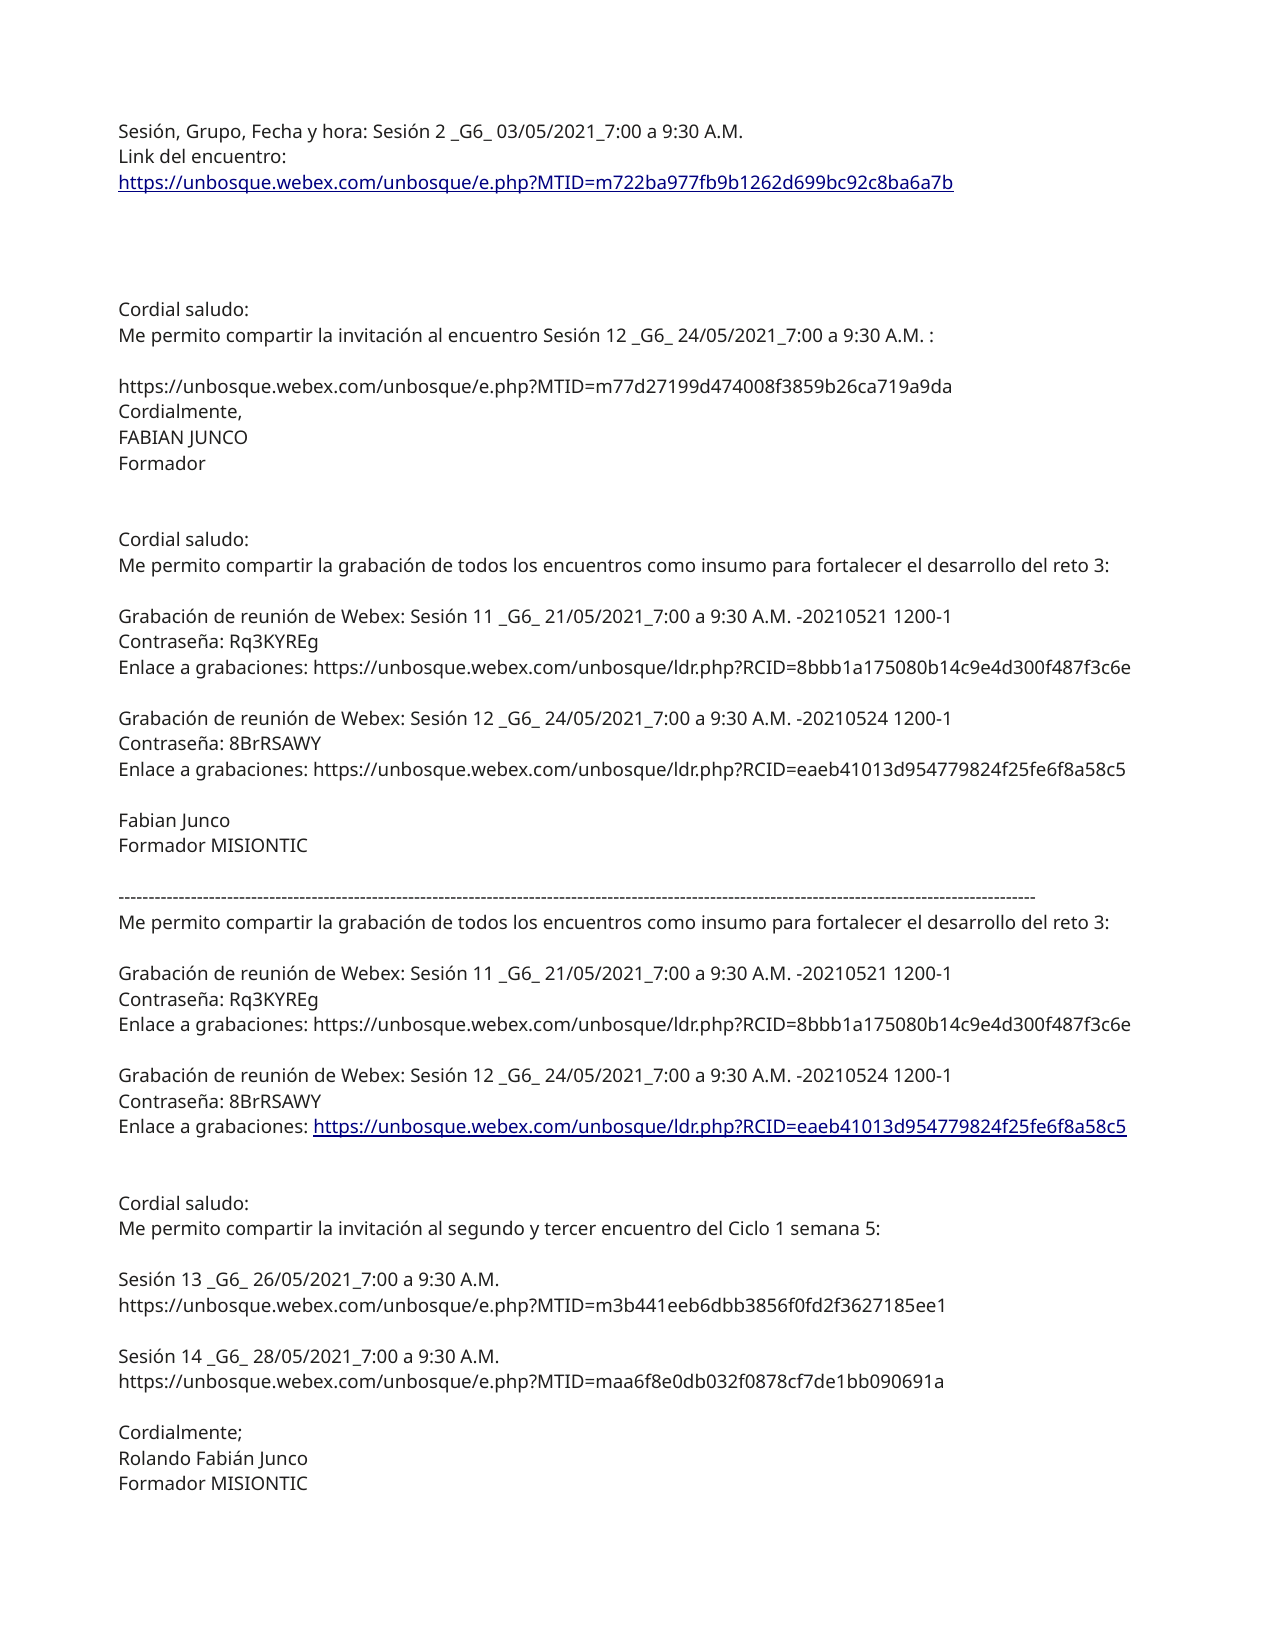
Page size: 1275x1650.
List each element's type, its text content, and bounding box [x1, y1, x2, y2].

text Cordial saludo: Me permito compartir la invitación al encuentro Sesión 12 _G6_ 24/05/2021_7:00 a 9:30 A.M. : https://unbosque.webex.com/unbosque/e.php?MTID=m77d27199d474008f3859b26ca719a9da Cordialmente, FABIAN JUNCO Formador [118, 297, 1157, 501]
text Me permito compartir la grabación de todos los encuentros como insumo para fortalecer el desarrollo del reto 3: Grabación de reunión de Webex: Sesión 11 _G6_ 21/05/2021_7:00 a 9:30 A.M. -20210521 1200-1 Contraseña: Rq3KYREg Enlace a grabaciones: https://unbosque.webex.com/unbosque/ldr.php?RCID=8bbb1a175080b14c9e4d300f487f3c6e Grabación de reunión de Webex: Sesión 12 _G6_ 24/05/2021_7:00 a 9:30 A.M. -20210524 1200-1 Contraseña: 8BrRSAWY Enlace a grabaciones: https://unbosque.webex.com/unbosque/ldr.php?RCID=eaeb41013d954779824f25fe6f8a58c5 [118, 909, 1157, 1139]
text Sesión, Grupo, Fecha y hora: Sesión 2 _G6_ 03/05/2021_7:00 a 9:30 A.M. Link del encuentro: https://unbosque.webex.com/unbosque/e.php?MTID=m722ba977fb9b1262d699bc92c8ba6a7b [118, 118, 1157, 195]
text Cordial saludo: Me permito compartir la grabación de todos los encuentros como insumo para fortalecer el desarrollo del reto 3: Grabación de reunión de Webex: Sesión 11 _G6_ 21/05/2021_7:00 a 9:30 A.M. -20210521 1200-1 Contraseña: Rq3KYREg Enlace a grabaciones: https://unbosque.webex.com/unbosque/ldr.php?RCID=8bbb1a175080b14c9e4d300f487f3c6e Grabación de reunión de Webex: Sesión 12 _G6_ 24/05/2021_7:00 a 9:30 A.M. -20210524 1200-1 Contraseña: 8BrRSAWY Enlace a grabaciones: https://unbosque.webex.com/unbosque/ldr.php?RCID=eaeb41013d954779824f25fe6f8a58c5 Fabian Junco Formador MISIONTIC [118, 526, 1157, 858]
text Cordial saludo: Me permito compartir la invitación al segundo y tercer encuentro del Ciclo 1 semana 5: Sesión 13 _G6_ 26/05/2021_7:00 a 9:30 A.M. https://unbosque.webex.com/unbosque/e.php?MTID=m3b441eeb6dbb3856f0fd2f3627185ee1 Sesión 14 _G6_ 28/05/2021_7:00 a 9:30 A.M. https://unbosque.webex.com/unbosque/e.php?MTID=maa6f8e0db032f0878cf7de1bb090691a Cordialmente; Rolando Fabián Junco Formador MISIONTIC [118, 1190, 1157, 1496]
text -------------------------------------------------------------------------------------------------------------------------------------------------------- [118, 884, 1157, 909]
